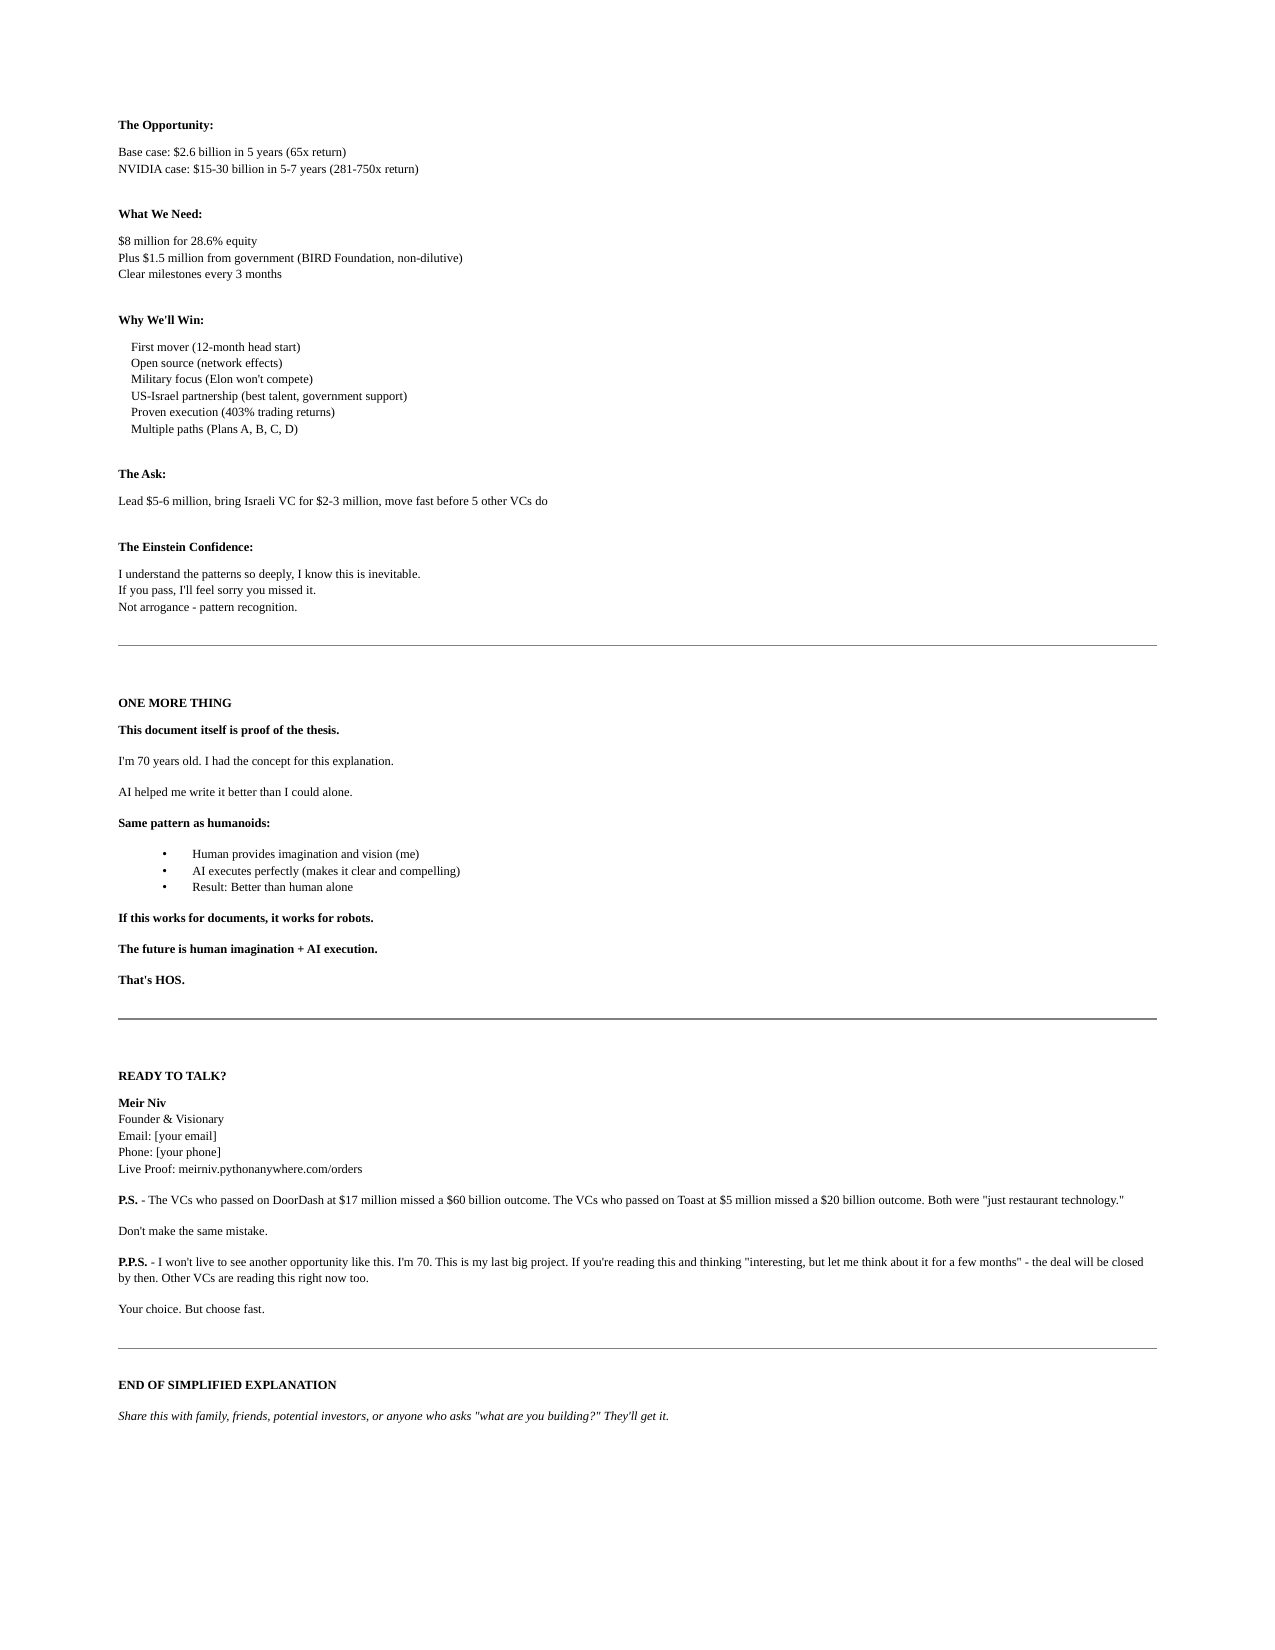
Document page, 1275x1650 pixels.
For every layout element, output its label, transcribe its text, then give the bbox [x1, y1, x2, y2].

text That's HOS. [118, 973, 1157, 987]
subtitle What We Need: [118, 207, 1157, 221]
text The future is human imagination + AI execution. [118, 942, 1157, 956]
list Result: Better than human alone [162, 880, 1157, 894]
text Don't make the same mistake. [118, 1224, 1157, 1238]
text Share this with family, friends, potential investors, or anyone who asks "what are you building?" They'll get it. [118, 1409, 1157, 1423]
text I'm 70 years old. I had the concept for this explanation. [118, 754, 1157, 768]
text Meir Niv Founder & Visionary Email: [your email] Phone: [your phone] Live Proof: meirniv.pythonanywhere.com/orders [118, 1096, 1157, 1176]
text $8 million for 28.6% equity Plus $1.5 million from government (BIRD Foundation, non-dilutive) Clear milestones every 3 months [118, 234, 1157, 281]
text If this works for documents, it works for robots. [118, 911, 1157, 925]
text AI helped me write it better than I could alone. [118, 785, 1157, 799]
text This document itself is proof of the thesis. [118, 723, 1157, 737]
subtitle The Ask: [118, 467, 1157, 482]
list AI executes perfectly (makes it clear and compelling) [162, 863, 1157, 878]
text P.P.S. - I won't live to see another opportunity like this. I'm 70. This is my last big project. If you're reading this and thinking "interesting, but let me think about it for a few months" - the deal will be closed by then. Other VCs are reading this right now too. [118, 1255, 1157, 1286]
subtitle Why We'll Win: [118, 312, 1157, 327]
text P.S. - The VCs who passed on DoorDash at $17 million missed a $60 billion outcome. The VCs who passed on Toast at $5 million missed a $20 billion outcome. Both were "just restaurant technology." [118, 1193, 1157, 1207]
subtitle The Einstein Confidence: [118, 540, 1157, 554]
text I understand the patterns so deeply, I know this is inevitable. If you pass, I'll feel sorry you missed it. Not arrogance - pattern recognition. [118, 567, 1157, 614]
text ✅ First mover (12-month head start) ✅ Open source (network effects) ✅ Military focus (Elon won't compete) ✅ US-Israel partnership (best talent, government support) ✅ Proven execution (403% trading returns) ✅ Multiple paths (Plans A, B, C, D) [118, 339, 1157, 436]
text Base case: $2.6 billion in 5 years (65x return) NVIDIA case: $15-30 billion in 5-7 years (281-750x return) [118, 145, 1157, 176]
list Human provides imagination and vision (me) [162, 847, 1157, 861]
text END OF SIMPLIFIED EXPLANATION [118, 1378, 1157, 1392]
subtitle READY TO TALK? [118, 1069, 1157, 1083]
text Your choice. But choose fast. [118, 1302, 1157, 1317]
text Same pattern as humanoids: [118, 816, 1157, 830]
subtitle ONE MORE THING [118, 696, 1157, 710]
text Lead $5-6 million, bring Israeli VC for $2-3 million, move fast before 5 other VCs do [118, 494, 1157, 508]
subtitle The Opportunity: [118, 118, 1157, 132]
